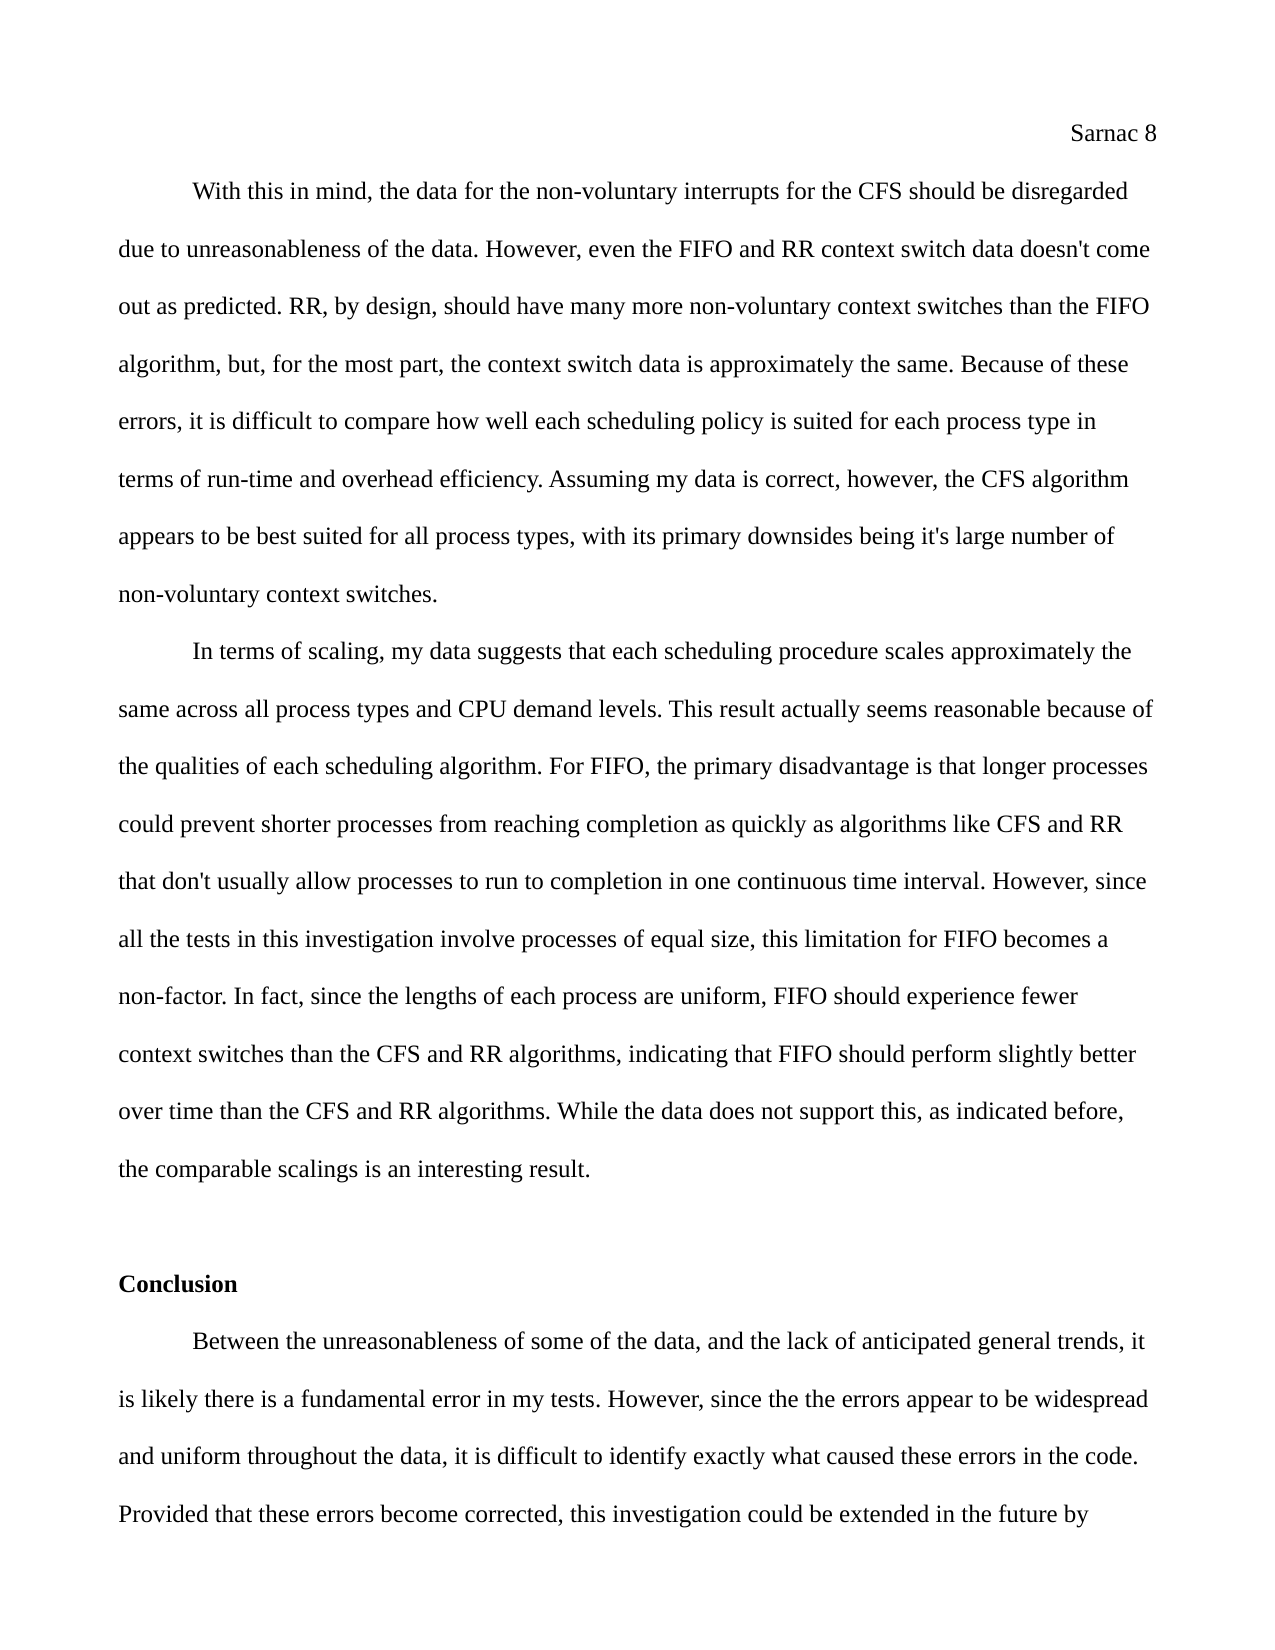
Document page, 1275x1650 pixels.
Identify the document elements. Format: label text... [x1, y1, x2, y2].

text With this in mind, the data for the non-voluntary interrupts for the CFS should be disregarded due to unreasonableness of the data. However, even the FIFO and RR context switch data doesn't come out as predicted. RR, by design, should have many more non-voluntary context switches than the FIFO algorithm, but, for the most part, the context switch data is approximately the same. Because of these errors, it is difficult to compare how well each scheduling policy is suited for each process type in terms of run-time and overhead efficiency. Assuming my data is correct, however, the CFS algorithm appears to be best suited for all process types, with its primary downsides being it's large number of non-voluntary context switches. [118, 176, 1157, 608]
text Between the unreasonableness of some of the data, and the lack of anticipated general trends, it is likely there is a fundamental error in my tests. However, since the the errors appear to be widespread and uniform throughout the data, it is difficult to identify exactly what caused these errors in the code. Provided that these errors become corrected, this investigation could be extended in the future by [118, 1326, 1157, 1528]
text In terms of scaling, my data suggests that each scheduling procedure scales approximately the same across all process types and CPU demand levels. This result actually seems reasonable because of the qualities of each scheduling algorithm. For FIFO, the primary disadvantage is that longer processes could prevent shorter processes from reaching completion as quickly as algorithms like CFS and RR that don't usually allow processes to run to completion in one continuous time interval. However, since all the tests in this investigation involve processes of equal size, this limitation for FIFO becomes a non-factor. In fact, since the lengths of each process are uniform, FIFO should experience fewer context switches than the CFS and RR algorithms, indicating that FIFO should perform slightly better over time than the CFS and RR algorithms. While the data does not support this, as indicated before, the comparable scalings is an interesting result. [118, 636, 1157, 1183]
text Conclusion [118, 1269, 1157, 1298]
